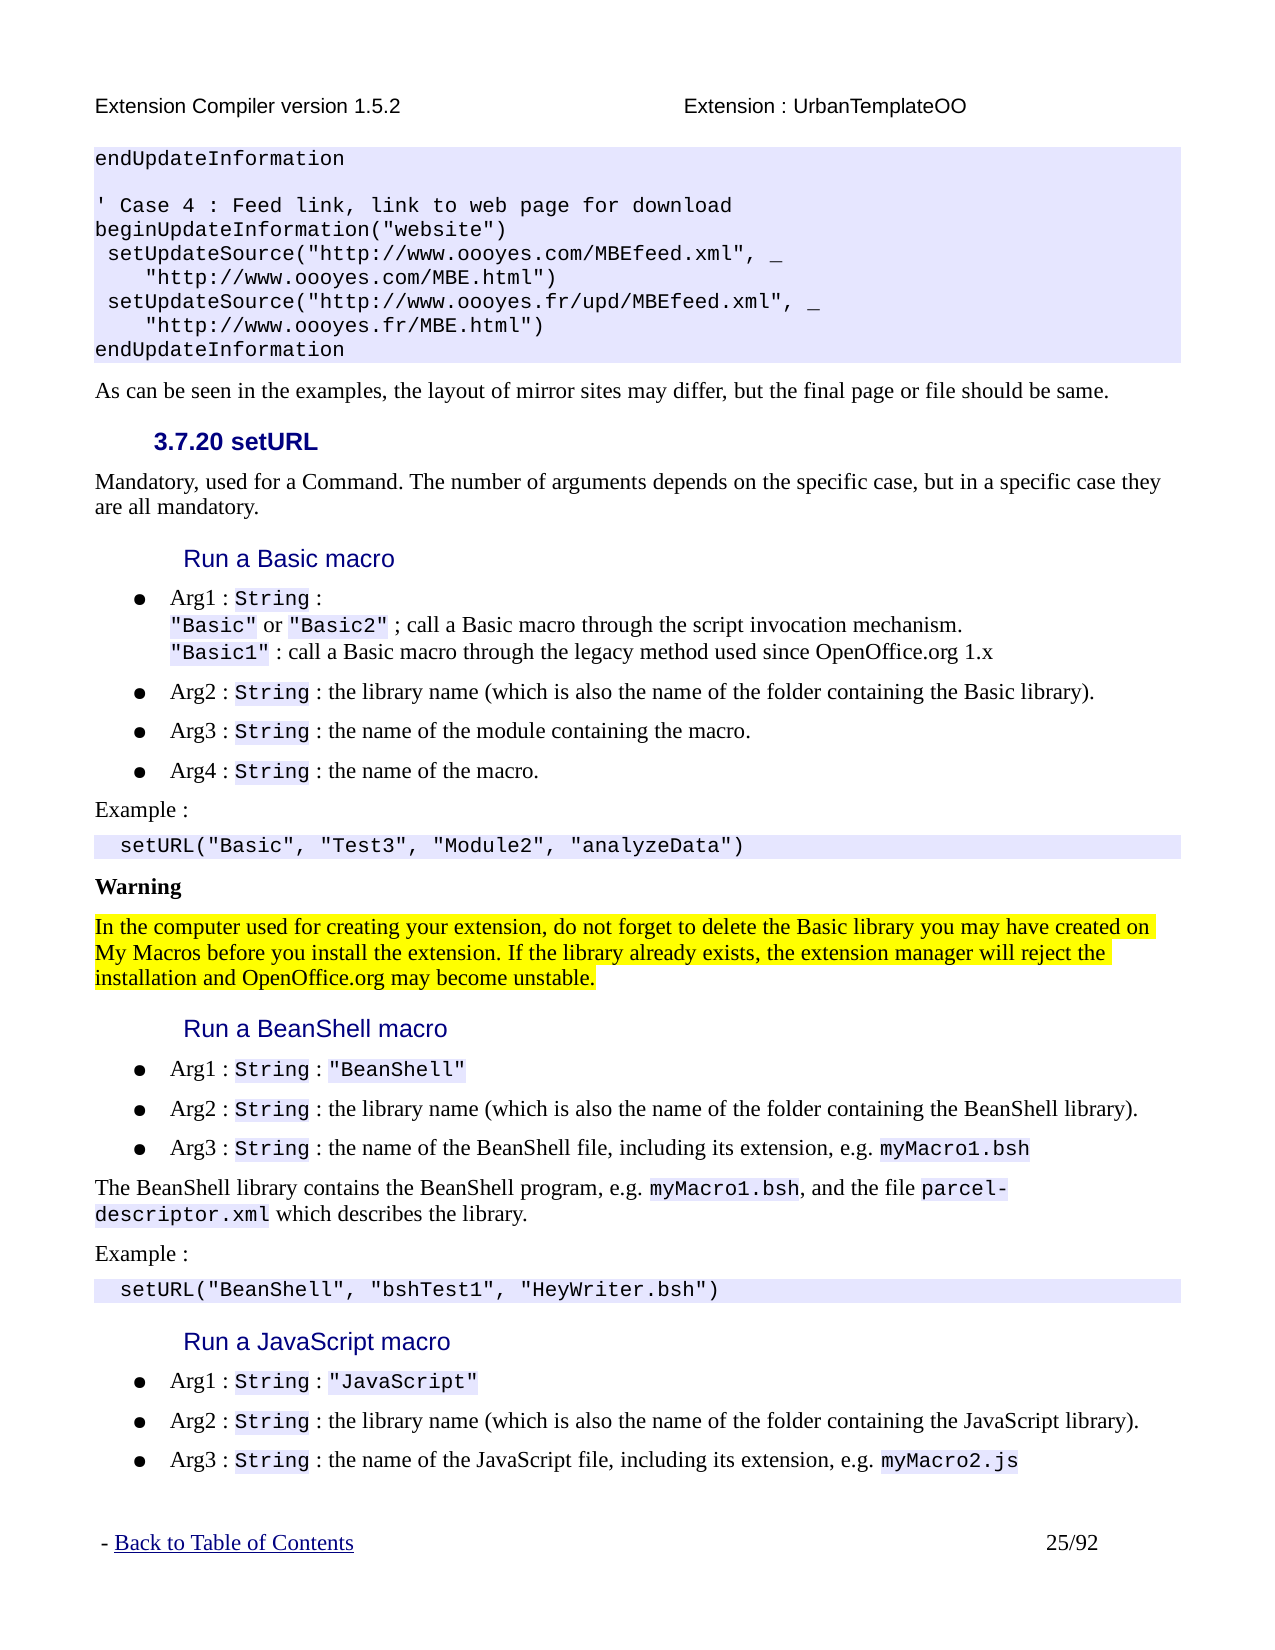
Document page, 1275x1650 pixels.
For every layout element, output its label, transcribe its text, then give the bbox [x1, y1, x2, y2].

text setURL("Basic", "Test3", "Module2", "analyzeData") [94, 835, 1181, 859]
list Arg2 : String : the library name (which is also the name of the folder containing the BeanShell library). [132, 1095, 1181, 1122]
text setUpdateSource("http://www.oooyes.fr/upd/MBEfeed.xml", _ [94, 291, 1181, 315]
text In the computer used for creating your extension, do not forget to delete the Basic library you may have created on My Macros before you install the extension. If the library already exists, the extension manager will reject the installation and OpenOffice.org may become unstable. [94, 914, 1181, 990]
subtitle Run a JavaScript macro [183, 1328, 1181, 1356]
text "http://www.oooyes.com/MBE.html") [94, 267, 1181, 291]
text ' Case 4 : Feed link, link to web page for download [94, 195, 1181, 219]
text setURL("BeanShell", "bshTest1", "HeyWriter.bsh") [94, 1279, 1181, 1303]
subtitle setURL [153, 428, 1181, 456]
list Arg2 : String : the library name (which is also the name of the folder containing the JavaScript library). [132, 1408, 1181, 1435]
text setUpdateSource("http://www.oooyes.com/MBEfeed.xml", _ [94, 243, 1181, 267]
text "http://www.oooyes.fr/MBE.html") [94, 315, 1181, 339]
list Arg3 : String : the name of the module containing the macro. [132, 718, 1181, 745]
text endUpdateInformation [94, 339, 1181, 363]
text Mandatory, used for a Command. The number of arguments depends on the specific case, but in a specific case they are all mandatory. [94, 469, 1181, 520]
list Arg2 : String : the library name (which is also the name of the folder containing the Basic library). [132, 679, 1181, 706]
list Arg3 : String : the name of the BeanShell file, including its extension, e.g. myMacro1.bsh [132, 1135, 1181, 1162]
list Arg1 : String : "Basic" or "Basic2" ; call a Basic macro through the script invocation mechanism. "Basic1" : call a Basic macro through the legacy method used since OpenOffice.org 1.x [132, 585, 1181, 666]
list Arg1 : String : "JavaScript" [132, 1368, 1181, 1395]
subtitle Run a BeanShell macro [183, 1015, 1181, 1043]
text beginUpdateInformation("website") [94, 219, 1181, 243]
text Warning [94, 874, 1181, 899]
list Arg1 : String : "BeanShell" [132, 1056, 1181, 1083]
subtitle Run a Basic macro [183, 545, 1181, 573]
list Arg4 : String : the name of the macro. [132, 758, 1181, 785]
text endUpdateInformation [94, 147, 1181, 171]
text Example : [94, 797, 1181, 823]
text The BeanShell library contains the BeanShell program, e.g. myMacro1.bsh, and the file parcel-descriptor.xml which describes the library. [94, 1174, 1181, 1228]
text Example : [94, 1241, 1181, 1266]
list Arg3 : String : the name of the JavaScript file, including its extension, e.g. myMacro2.js [132, 1447, 1181, 1474]
text As can be seen in the examples, the layout of mirror sites may differ, but the final page or file should be same. [94, 378, 1181, 403]
